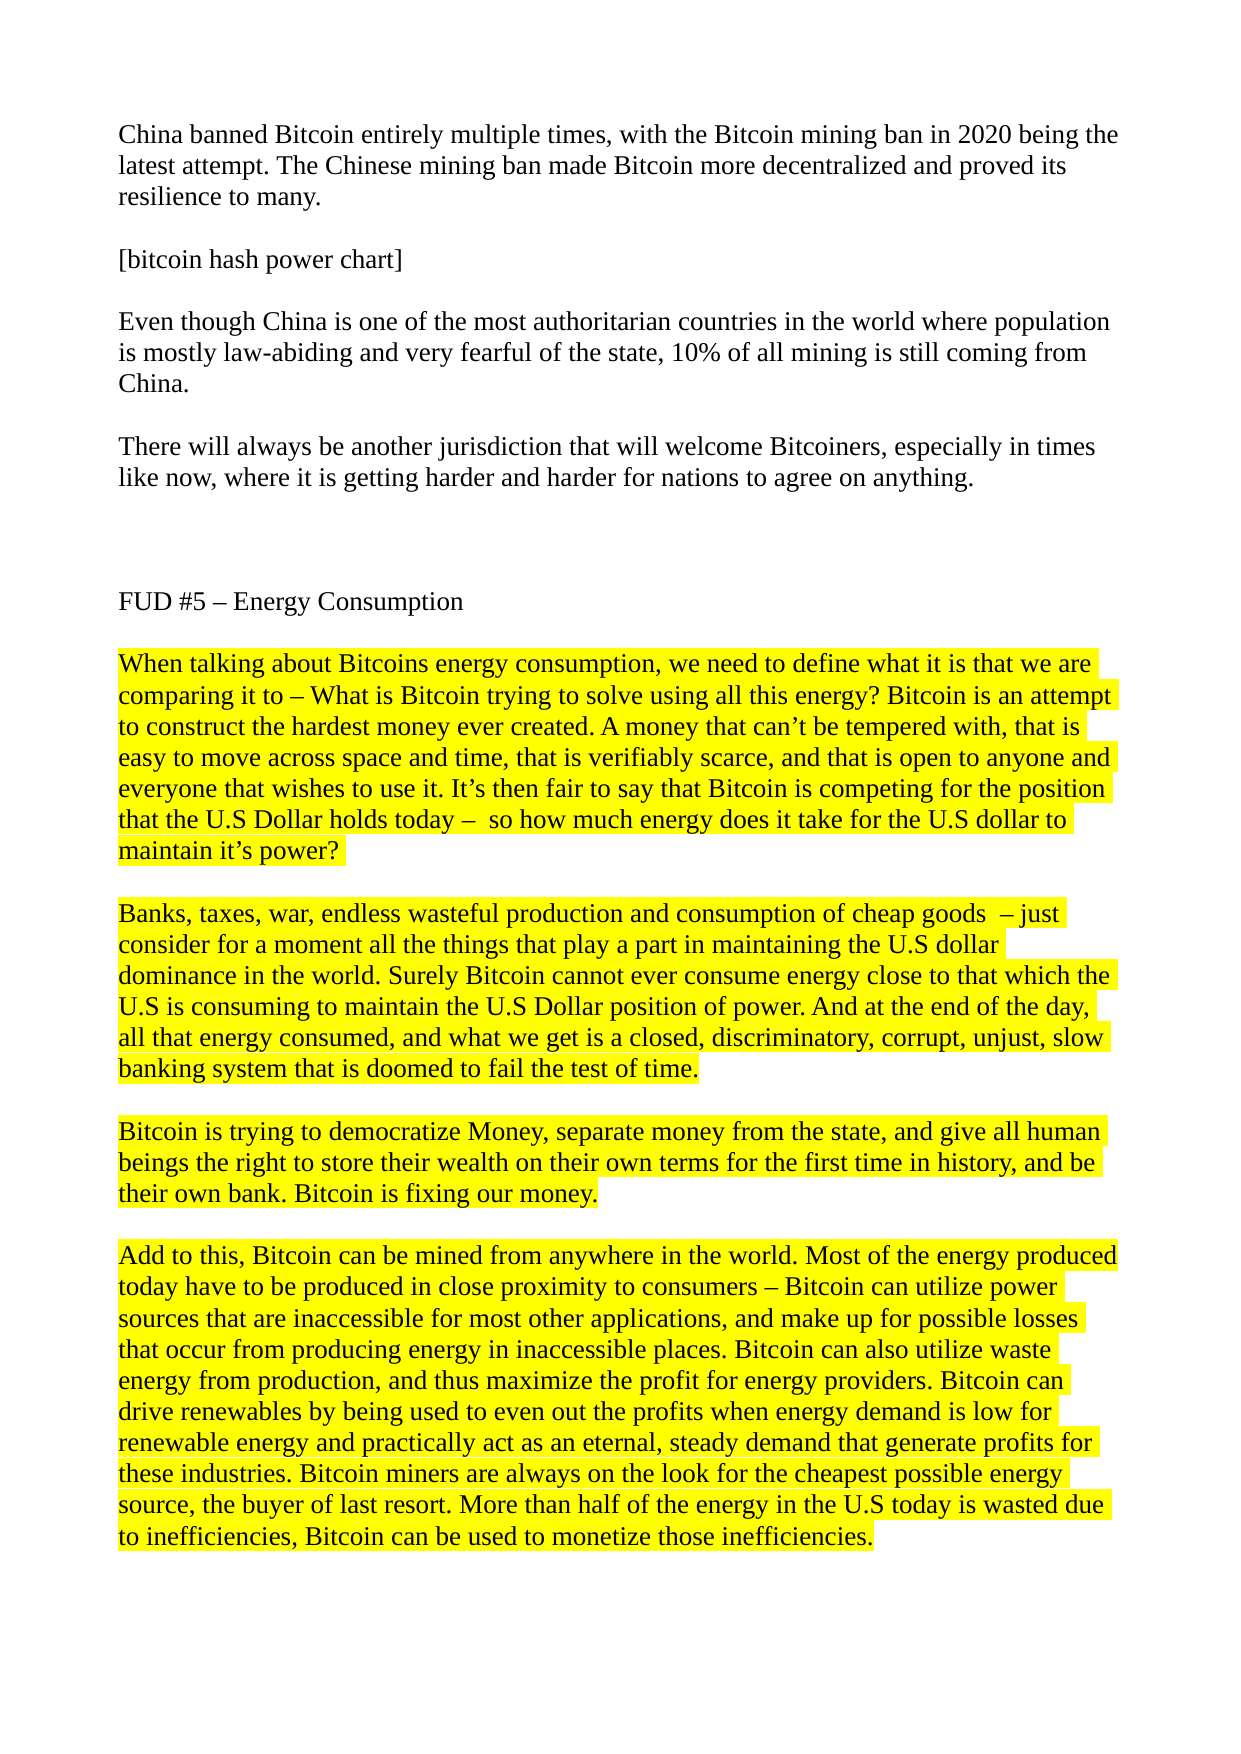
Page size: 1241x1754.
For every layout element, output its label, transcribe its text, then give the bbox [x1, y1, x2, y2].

text Banks, taxes, war, endless wasteful production and consumption of cheap goods – just consider for a moment all the things that play a part in maintaining the U.S dollar dominance in the world. Surely Bitcoin cannot ever consume energy close to that which the U.S is consuming to maintain the U.S Dollar position of power. And at the end of the day, all that energy consumed, and what we get is a closed, discriminatory, corrupt, unjust, slow banking system that is doomed to fail the test of time. [118, 897, 1122, 1084]
text Bitcoin is trying to democratize Money, separate money from the state, and give all human beings the right to store their wealth on their own terms for the first time in history, and be their own bank. Bitcoin is fixing our money. [118, 1115, 1122, 1208]
text Even though China is one of the most authoritarian countries in the world where population is mostly law-abiding and very fearful of the state, 10% of all mining is still coming from China. [118, 305, 1122, 398]
text FUD #5 – Energy Consumption [118, 585, 1122, 616]
text Add to this, Bitcoin can be mined from anywhere in the world. Most of the energy produced today have to be produced in close proximity to consumers – Bitcoin can utilize power sources that are inaccessible for most other applications, and make up for possible losses that occur from producing energy in inaccessible places. Bitcoin can also utilize waste energy from production, and thus maximize the profit for energy providers. Bitcoin can drive renewables by being used to even out the profits when energy demand is low for renewable energy and practically act as an eternal, steady demand that generate profits for these industries. Bitcoin miners are always on the look for the cheapest possible energy source, the buyer of last resort. More than half of the energy in the U.S today is wasted due to inefficiencies, Bitcoin can be used to monetize those inefficiencies. [118, 1239, 1122, 1551]
text When talking about Bitcoins energy consumption, we need to define what it is that we are comparing it to – What is Bitcoin trying to solve using all this energy? Bitcoin is an attempt to construct the hardest money ever created. A money that can’t be tempered with, that is easy to move across space and time, that is verifiably scarce, and that is open to anyone and everyone that wishes to use it. It’s then fair to say that Bitcoin is competing for the position that the U.S Dollar holds today – so how much energy does it take for the U.S dollar to maintain it’s power? [118, 648, 1122, 866]
text China banned Bitcoin entirely multiple times, with the Bitcoin mining ban in 2020 being the latest attempt. The Chinese mining ban made Bitcoin more decentralized and proved its resilience to many. [118, 118, 1122, 212]
text There will always be another jurisdiction that will welcome Bitcoiners, especially in times like now, where it is getting harder and harder for nations to agree on anything. [118, 429, 1122, 492]
text [bitcoin hash power chart] [118, 243, 1122, 274]
